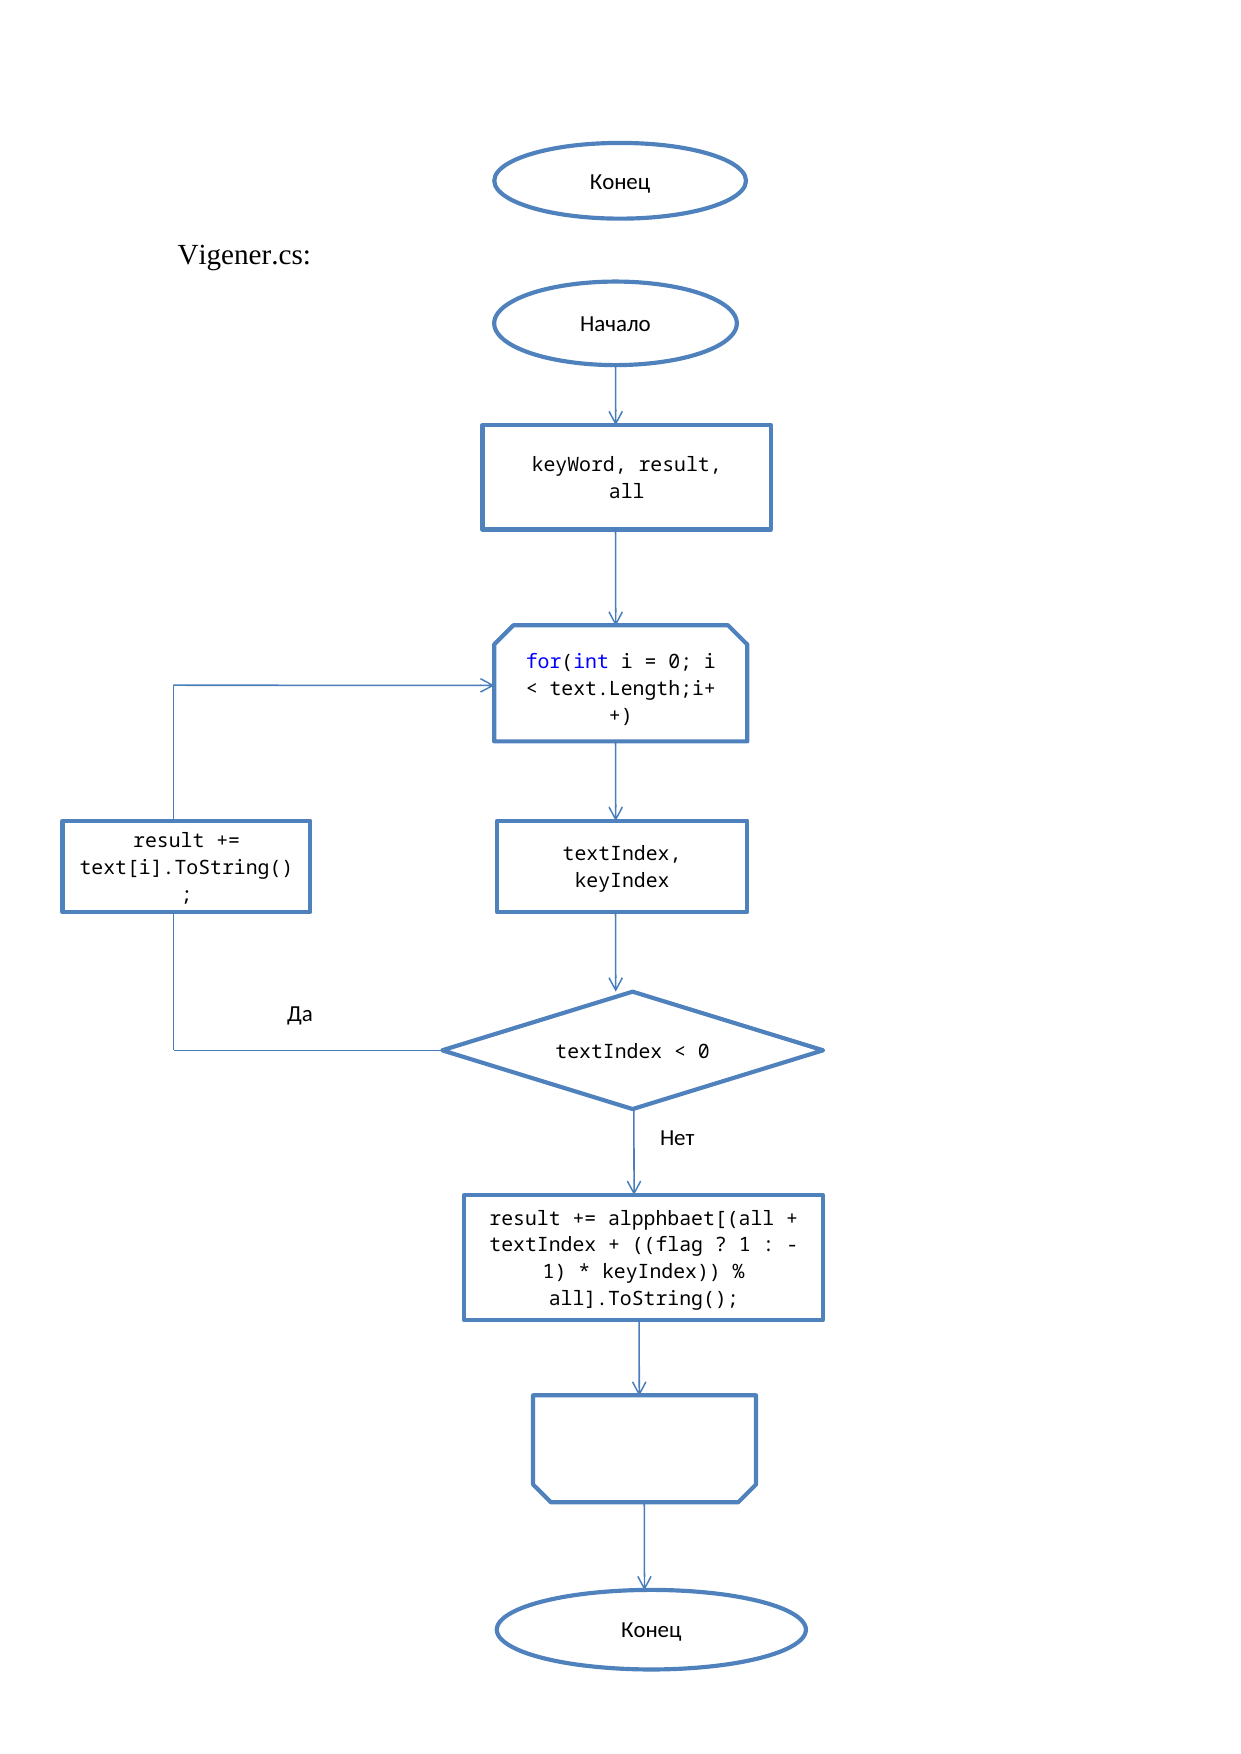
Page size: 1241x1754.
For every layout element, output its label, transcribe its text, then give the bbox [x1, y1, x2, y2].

text Vigener.cs: [177, 237, 1152, 270]
